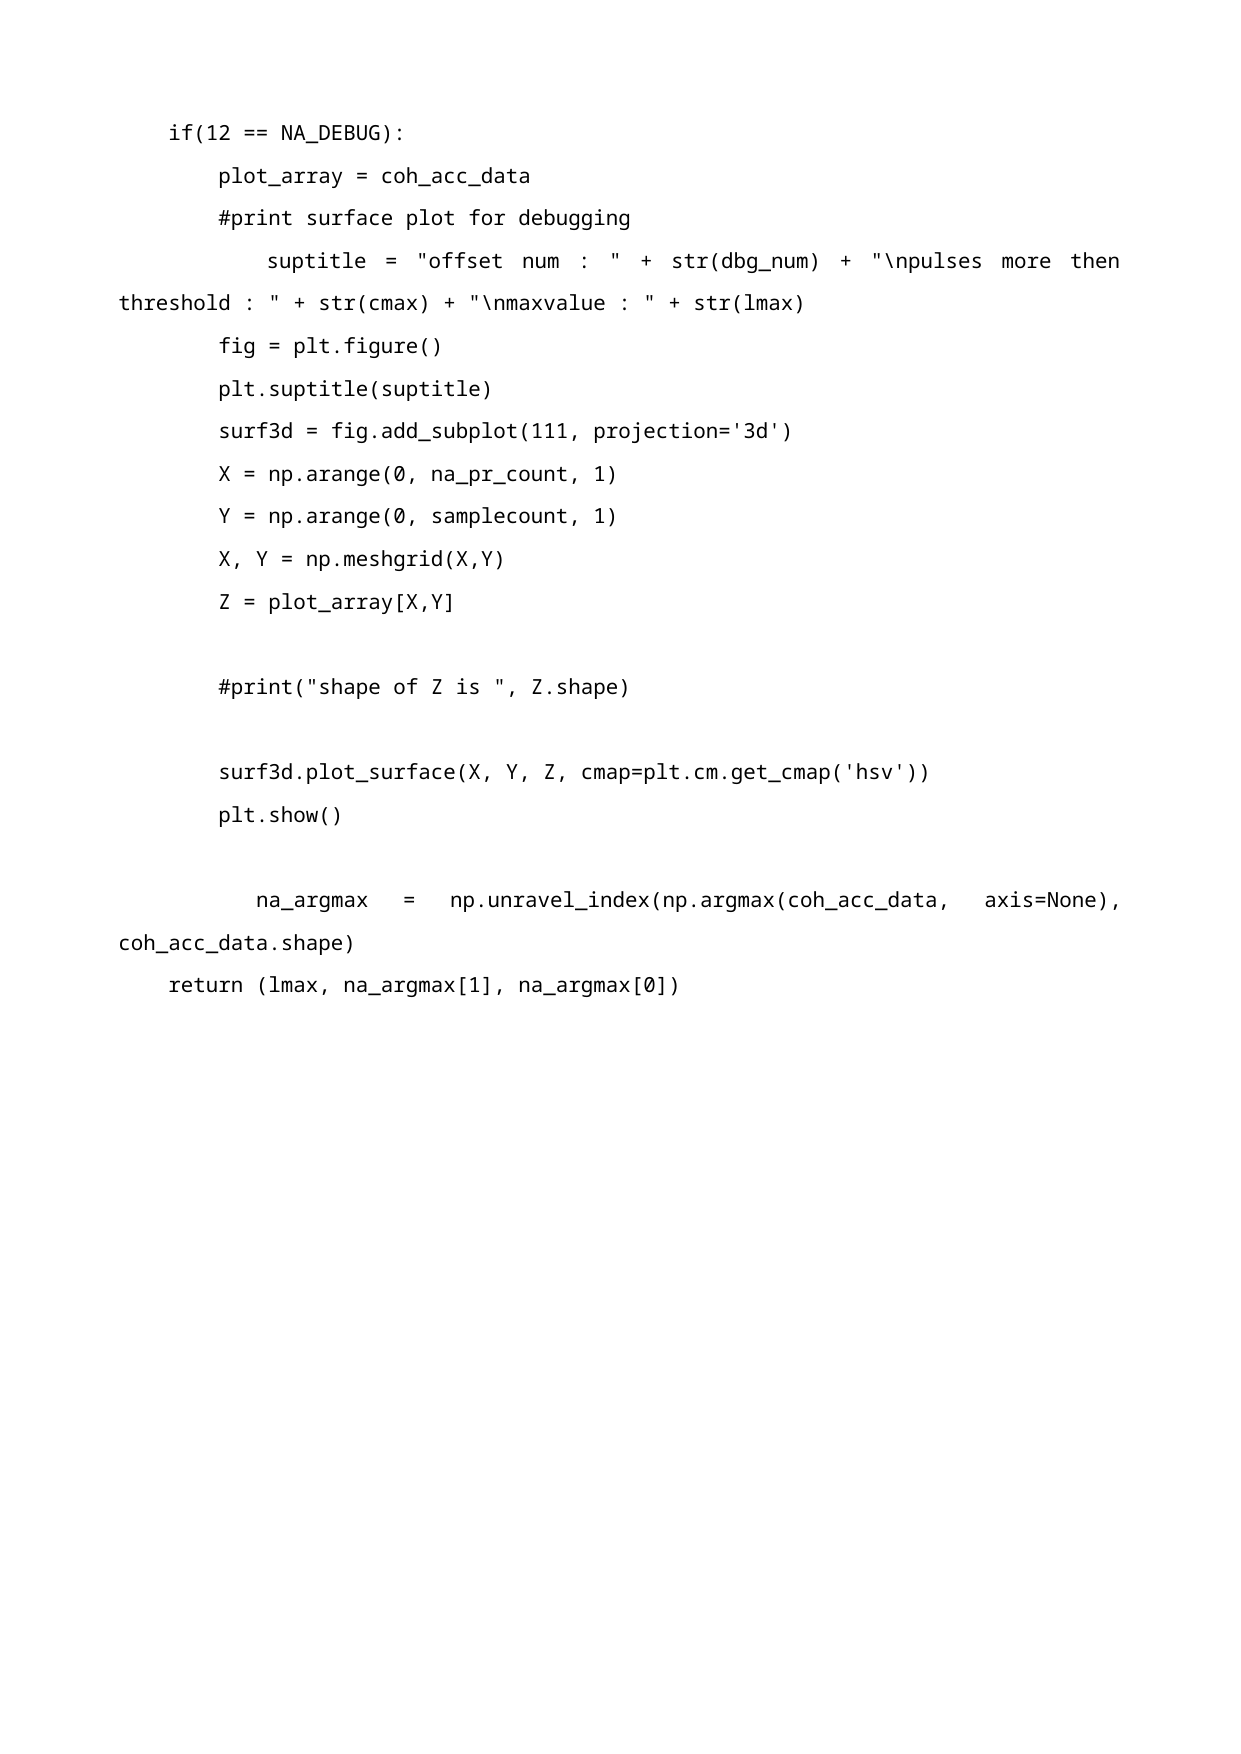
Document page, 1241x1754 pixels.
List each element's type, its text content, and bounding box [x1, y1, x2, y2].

text #print surface plot for debugging [118, 203, 1122, 232]
text plt.show() [118, 800, 1122, 828]
text surf3d.plot_surface(X, Y, Z, cmap=plt.cm.get_cmap('hsv')) [118, 757, 1122, 786]
text Z = plot_array[X,Y] [118, 587, 1122, 615]
text surf3d = fig.add_subplot(111, projection='3d') [118, 416, 1122, 445]
text return (lmax, na_argmax[1], na_argmax[0]) [118, 970, 1122, 999]
text X, Y = np.meshgrid(X,Y) [118, 544, 1122, 573]
text Y = np.arange(0, samplecount, 1) [118, 502, 1122, 530]
text X = np.arange(0, na_pr_count, 1) [118, 459, 1122, 487]
text plt.suptitle(suptitle) [118, 374, 1122, 402]
text #print("shape of Z is ", Z.shape) [118, 672, 1122, 700]
text fig = plt.figure() [118, 331, 1122, 359]
text plot_array = coh_acc_data [118, 161, 1122, 189]
text suptitle = "offset num : " + str(dbg_num) + "\npulses more then threshold : " + str(cmax) + "\nmaxvalue : " + str(lmax) [118, 246, 1122, 317]
text if(12 == NA_DEBUG): [118, 118, 1122, 147]
text na_argmax = np.unravel_index(np.argmax(coh_acc_data, axis=None), coh_acc_data.shape) [118, 885, 1122, 956]
